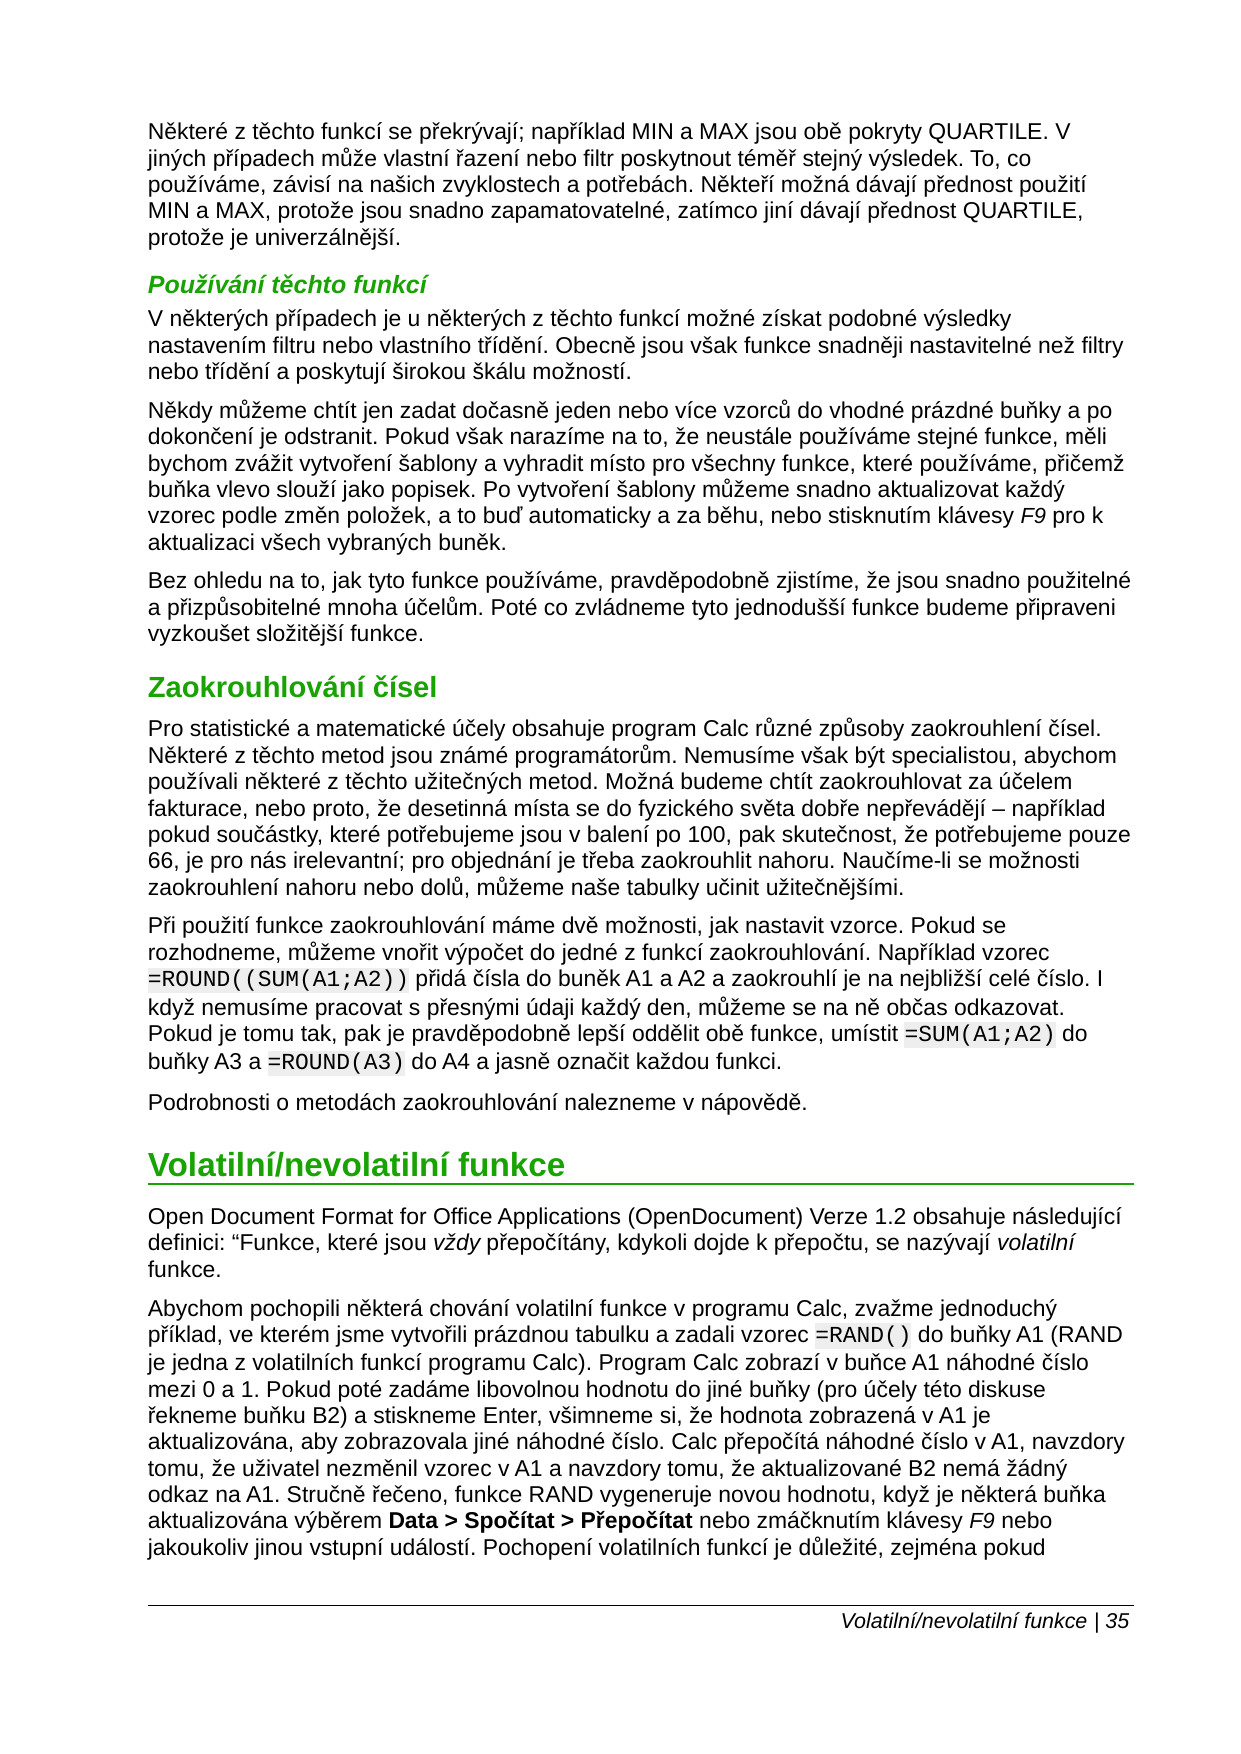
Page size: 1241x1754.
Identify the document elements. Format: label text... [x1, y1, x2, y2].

subtitle Zaokrouhlování čísel [148, 670, 1134, 704]
text Někdy můžeme chtít jen zadat dočasně jeden nebo více vzorců do vhodné prázdné buňky a po dokončení je odstranit. Pokud však narazíme na to, že neustále používáme stejné funkce, měli bychom zvážit vytvoření šablony a vyhradit místo pro všechny funkce, které používáme, přičemž buňka vlevo slouží jako popisek. Po vytvoření šablony můžeme snadno aktualizovat každý vzorec podle změn položek, a to buď automaticky a za běhu, nebo stisknutím klávesy F9 pro k aktualizaci všech vybraných buněk. [148, 397, 1134, 555]
text Bez ohledu na to, jak tyto funkce používáme, pravděpodobně zjistíme, že jsou snadno použitelné a přizpůsobitelné mnoha účelům. Poté co zvládneme tyto jednodušší funkce budeme připraveni vyzkoušet složitější funkce. [148, 567, 1134, 646]
text Při použití funkce zaokrouhlování máme dvě možnosti, jak nastavit vzorce. Pokud se rozhodneme, můžeme vnořit výpočet do jedné z funkcí zaokrouhlování. Například vzorec =ROUND((SUM(A1;A2)) přidá čísla do buněk A1 a A2 a zaokrouhlí je na nejbližší celé číslo. I když nemusíme pracovat s přesnými údaji každý den, můžeme se na ně občas odkazovat. Pokud je tomu tak, pak je pravděpodobně lepší oddělit obě funkce, umístit =SUM(A1;A2) do buňky A3 a =ROUND(A3) do A4 a jasně označit každou funkci. [148, 912, 1134, 1076]
subtitle Volatilní/nevolatilní funkce [148, 1145, 1134, 1183]
text Některé z těchto funkcí se překrývají; například MIN a MAX jsou obě pokryty QUARTILE. V jiných případech může vlastní řazení nebo filtr poskytnout téměř stejný výsledek. To, co používáme, závisí na našich zvyklostech a potřebách. Někteří možná dávají přednost použití MIN a MAX, protože jsou snadno zapamatovatelné, zatímco jiní dávají přednost QUARTILE, protože je univerzálnější. [148, 118, 1134, 250]
text Podrobnosti o metodách zaokrouhlování nalezneme v nápovědě. [148, 1089, 1134, 1115]
text V některých případech je u některých z těchto funkcí možné získat podobné výsledky nastavením filtru nebo vlastního třídění. Obecně jsou však funkce snadněji nastavitelné než filtry nebo třídění a poskytují širokou škálu možností. [148, 305, 1134, 384]
text Pro statistické a matematické účely obsahuje program Calc různé způsoby zaokrouhlení čísel. Některé z těchto metod jsou známé programátorům. Nemusíme však být specialistou, abychom používali některé z těchto užitečných metod. Možná budeme chtít zaokrouhlovat za účelem fakturace, nebo proto, že desetinná místa se do fyzického světa dobře nepřevádějí – například pokud součástky, které potřebujeme jsou v balení po 100, pak skutečnost, že potřebujeme pouze 66, je pro nás irelevantní; pro objednání je třeba zaokrouhlit nahoru. Naučíme-li se možnosti zaokrouhlení nahoru nebo dolů, můžeme naše tabulky učinit užitečnějšími. [148, 715, 1134, 900]
text Open Document Format for Office Applications (OpenDocument) Verze 1.2 obsahuje následující definici: “Funkce, které jsou vždy přepočítány, kdykoli dojde k přepočtu, se nazývají volatilní funkce. [148, 1203, 1134, 1282]
text Abychom pochopili některá chování volatilní funkce v programu Calc, zvažme jednoduchý příklad, ve kterém jsme vytvořili prázdnou tabulku a zadali vzorec =RAND() do buňky A1 (RAND je jedna z volatilních funkcí programu Calc). Program Calc zobrazí v buňce A1 náhodné číslo mezi 0 a 1. Pokud poté zadáme libovolnou hodnotu do jiné buňky (pro účely této diskuse řekneme buňku B2) a stiskneme Enter, všimneme si, že hodnota zobrazená v A1 je aktualizována, aby zobrazovala jiné náhodné číslo. Calc přepočítá náhodné číslo v A1, navzdory tomu, že uživatel nezměnil vzorec v A1 a navzdory tomu, že aktualizované B2 nemá žádný odkaz na A1. Stručně řečeno, funkce RAND vygeneruje novou hodnotu, když je některá buňka aktualizována výběrem Data > Spočítat > Přepočítat nebo zmáčknutím klávesy F9 nebo jakoukoliv jinou vstupní událostí. Pochopení volatilních funkcí je důležité, zejména pokud [148, 1294, 1134, 1560]
subtitle Používání těchto funkcí [148, 271, 1134, 299]
